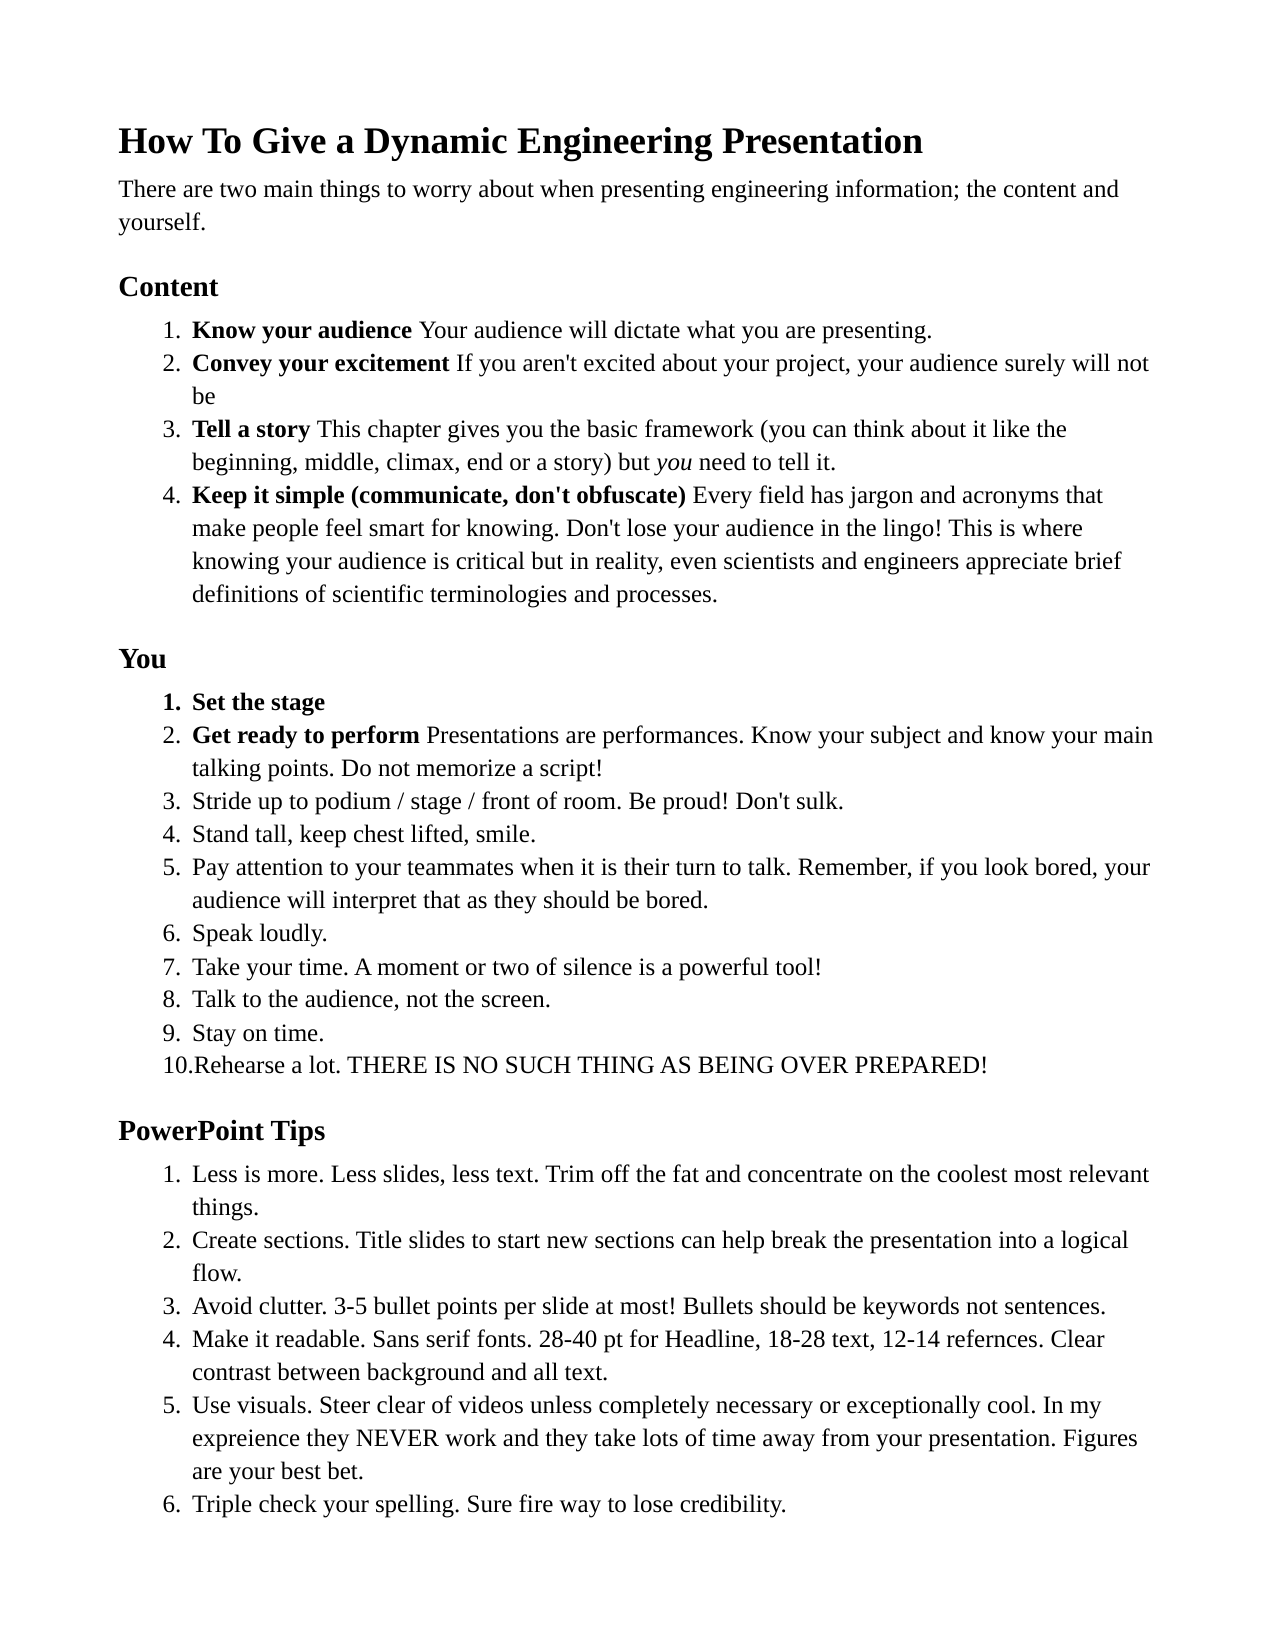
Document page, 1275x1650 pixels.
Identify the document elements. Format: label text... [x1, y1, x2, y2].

list Stride up to podium / stage / front of room. Be proud! Don't sulk. [162, 786, 1157, 815]
list Less is more. Less slides, less text. Trim off the fat and concentrate on the coolest most relevant things. [162, 1159, 1157, 1221]
list Use visuals. Steer clear of videos unless completely necessary or exceptionally cool. In my expreience they NEVER work and they take lots of time away from your presentation. Figures are your best bet. [162, 1390, 1157, 1485]
subtitle Content [118, 269, 1157, 302]
list Speak loudly. [162, 918, 1157, 947]
list Talk to the audience, not the screen. [162, 984, 1157, 1013]
list Know your audience Your audience will dictate what you are presenting. [162, 315, 1157, 344]
list Keep it simple (communicate, don't obfuscate) Every field has jargon and acronyms that make people feel smart for knowing. Don't lose your audience in the lingo! This is where knowing your audience is critical but in reality, even scientists and engineers appreciate brief definitions of scientific terminologies and processes. [162, 480, 1157, 608]
list Stay on time. [162, 1018, 1157, 1046]
list Set the stage [162, 687, 1157, 716]
list Pay attention to your teammates when it is their turn to talk. Remember, if you look bored, your audience will interpret that as they should be bored. [162, 852, 1157, 914]
list Take your time. A moment or two of silence is a powerful tool! [162, 952, 1157, 980]
subtitle You [118, 641, 1157, 675]
list Avoid clutter. 3-5 bullet points per slide at most! Bullets should be keywords not sentences. [162, 1291, 1157, 1320]
list Create sections. Title slides to start new sections can help break the presentation into a logical flow. [162, 1225, 1157, 1287]
list Convey your excitement If you aren't excited about your project, your audience surely will not be [162, 348, 1157, 410]
list Triple check your spelling. Sure fire way to lose credibility. [162, 1489, 1157, 1518]
list Make it readable. Sans serif fonts. 28-40 pt for Headline, 18-28 text, 12-14 refernces. Clear contrast between background and all text. [162, 1324, 1157, 1386]
list Stand tall, keep chest lifted, smile. [162, 819, 1157, 848]
list Rehearse a lot. THERE IS NO SUCH THING AS BEING OVER PREPARED! [162, 1051, 1157, 1079]
list Tell a story This chapter gives you the basic framework (you can think about it like the beginning, middle, climax, end or a story) but you need to tell it. [162, 414, 1157, 476]
text There are two main things to worry about when presenting engineering information; the content and yourself. [118, 174, 1157, 236]
list Get ready to perform Presentations are performances. Know your subject and know your main talking points. Do not memorize a script! [162, 720, 1157, 782]
subtitle How To Give a Dynamic Engineering Presentation [118, 118, 1157, 161]
subtitle PowerPoint Tips [118, 1113, 1157, 1146]
